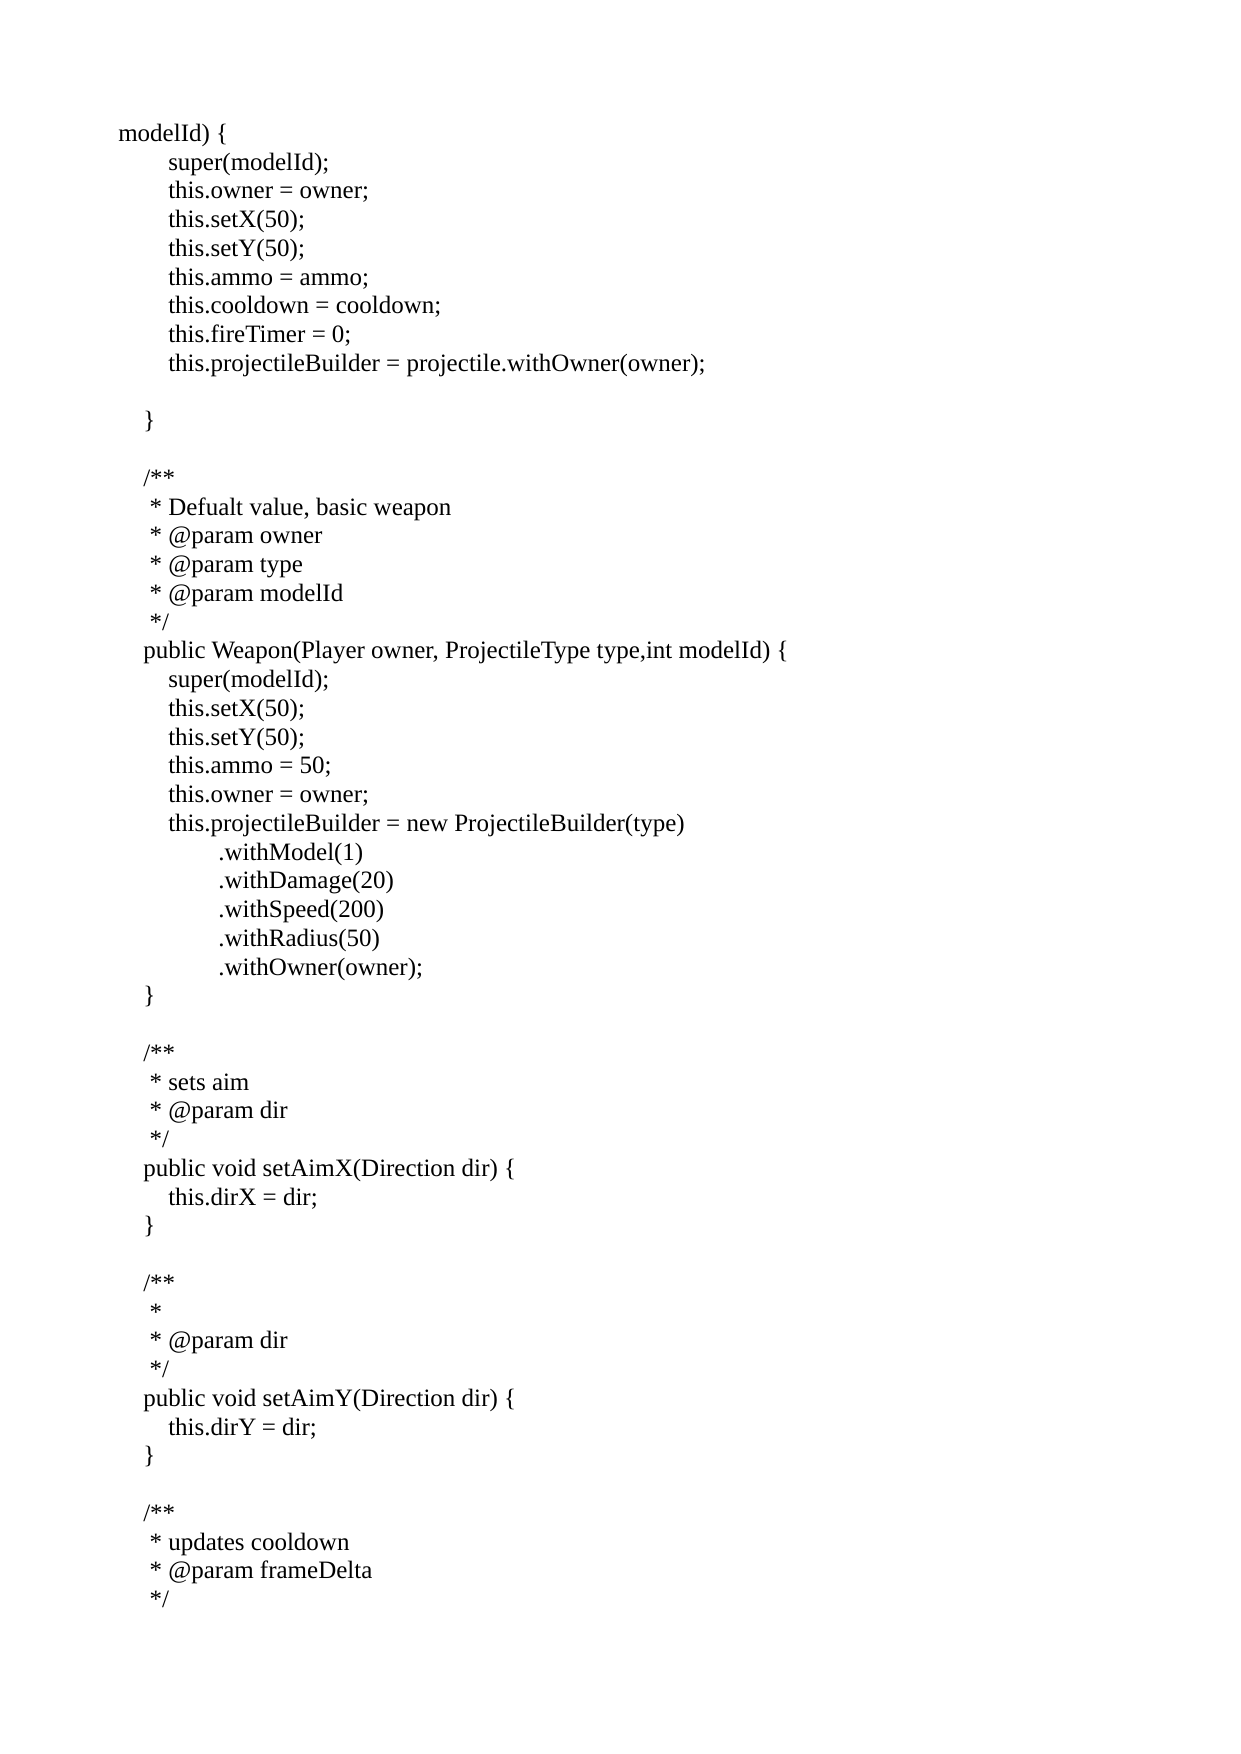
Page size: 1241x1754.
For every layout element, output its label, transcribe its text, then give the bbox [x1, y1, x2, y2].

text * sets aim [118, 1067, 1122, 1096]
text } [118, 981, 1122, 1009]
text this.fireTimer = 0; [118, 319, 1122, 348]
text } [118, 1211, 1122, 1239]
text } [118, 1441, 1122, 1469]
text * [118, 1297, 1122, 1326]
text this.setX(50); [118, 204, 1122, 233]
text this.setY(50); [118, 722, 1122, 751]
text modelId) { [118, 118, 1122, 147]
text .withDamage(20) [118, 866, 1122, 894]
text */ [118, 1124, 1122, 1153]
text this.owner = owner; [118, 176, 1122, 204]
text this.dirX = dir; [118, 1182, 1122, 1211]
text this.dirY = dir; [118, 1412, 1122, 1441]
text this.cooldown = cooldown; [118, 291, 1122, 319]
text this.projectileBuilder = projectile.withOwner(owner); [118, 348, 1122, 377]
text /** [118, 1498, 1122, 1527]
text * @param owner [118, 521, 1122, 549]
text .withOwner(owner); [118, 952, 1122, 981]
text /** [118, 463, 1122, 492]
text .withModel(1) [118, 837, 1122, 866]
text this.setX(50); [118, 693, 1122, 722]
text this.owner = owner; [118, 779, 1122, 808]
text * @param dir [118, 1326, 1122, 1354]
text public void setAimX(Direction dir) { [118, 1153, 1122, 1182]
text * @param type [118, 549, 1122, 578]
text */ [118, 1584, 1122, 1613]
text /** [118, 1268, 1122, 1297]
text */ [118, 607, 1122, 636]
text this.projectileBuilder = new ProjectileBuilder(type) [118, 808, 1122, 837]
text this.ammo = 50; [118, 751, 1122, 779]
text * @param dir [118, 1096, 1122, 1124]
text this.setY(50); [118, 233, 1122, 262]
text super(modelId); [118, 664, 1122, 693]
text public Weapon(Player owner, ProjectileType type,int modelId) { [118, 636, 1122, 664]
text } [118, 406, 1122, 434]
text * Defualt value, basic weapon [118, 492, 1122, 521]
text this.ammo = ammo; [118, 262, 1122, 291]
text */ [118, 1354, 1122, 1383]
text public void setAimY(Direction dir) { [118, 1383, 1122, 1412]
text .withSpeed(200) [118, 894, 1122, 923]
text super(modelId); [118, 147, 1122, 176]
text /** [118, 1038, 1122, 1067]
text * updates cooldown [118, 1527, 1122, 1556]
text .withRadius(50) [118, 923, 1122, 952]
text * @param modelId [118, 578, 1122, 607]
text * @param frameDelta [118, 1556, 1122, 1584]
